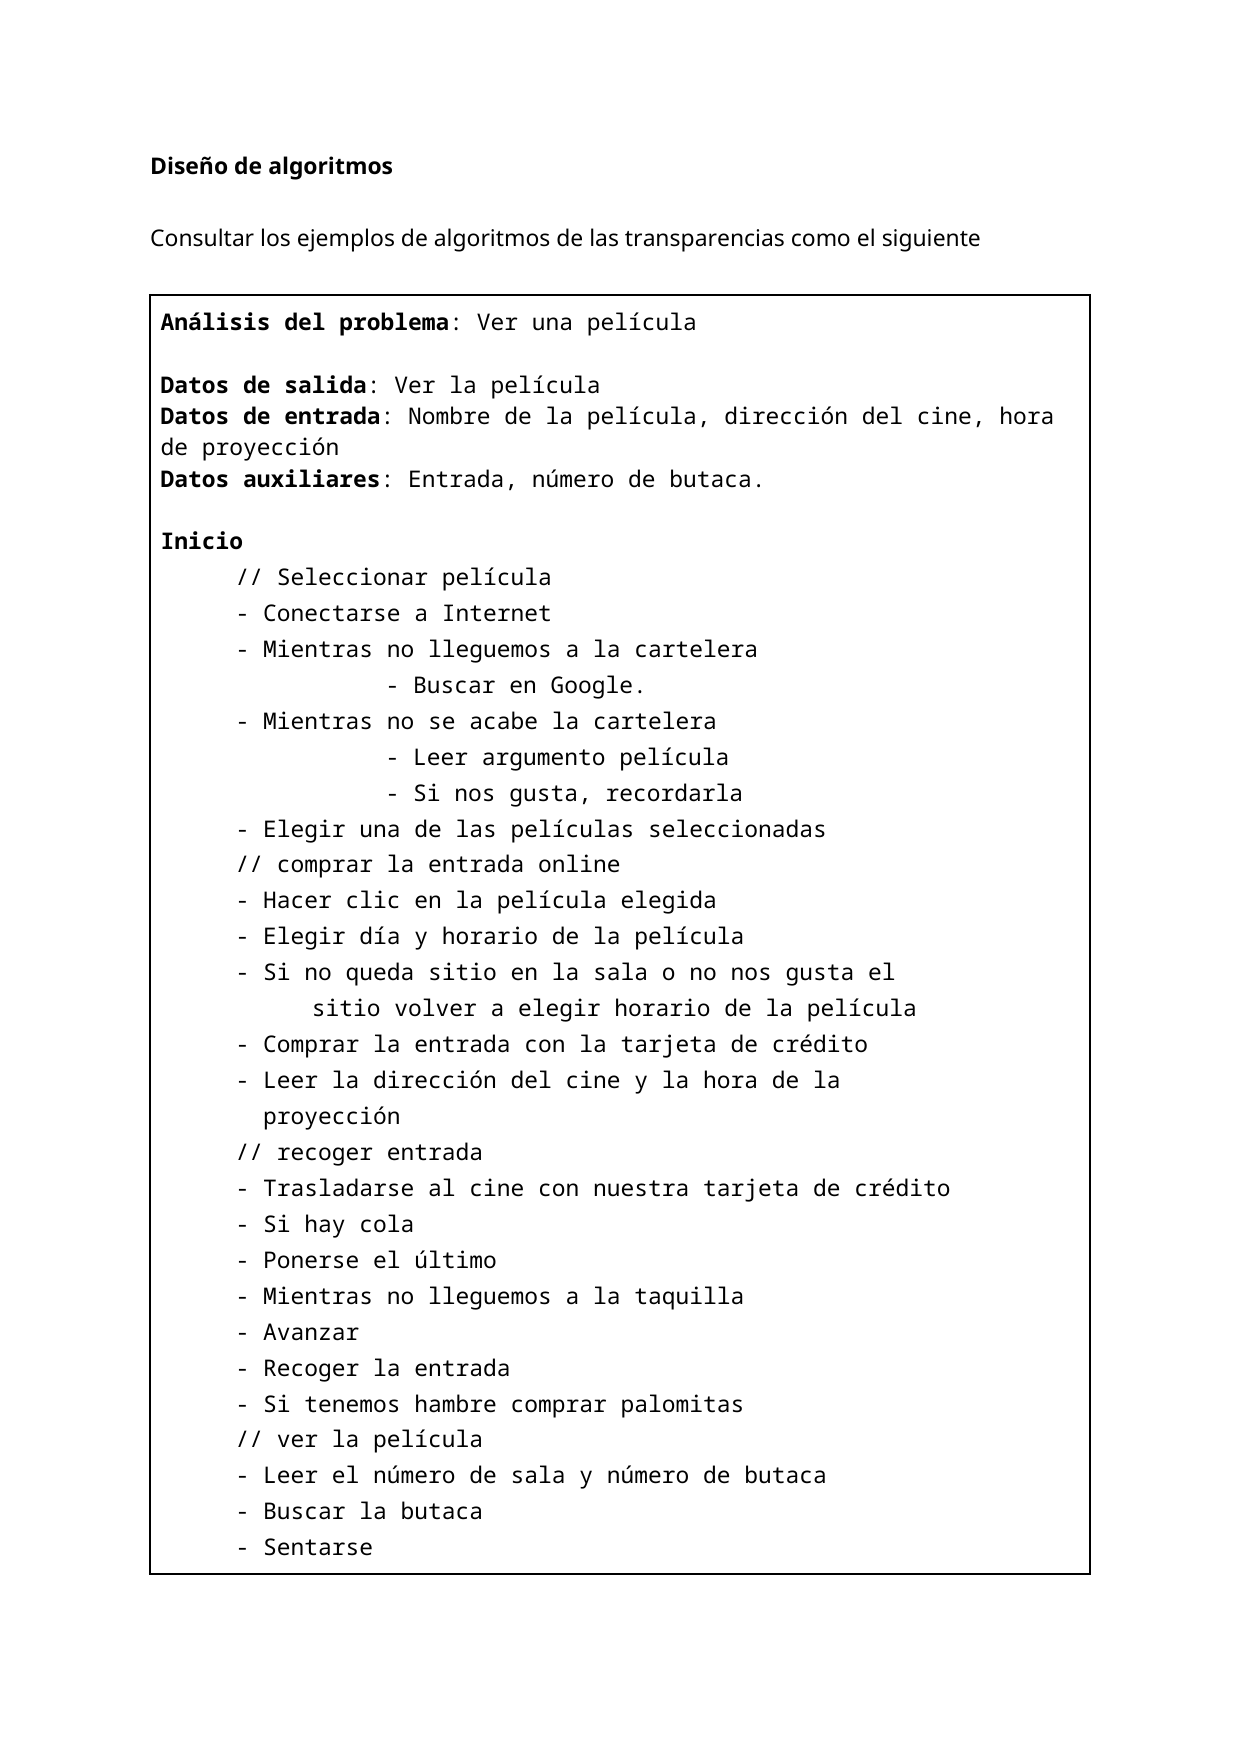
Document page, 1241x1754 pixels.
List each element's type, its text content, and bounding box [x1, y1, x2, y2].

text Consultar los ejemplos de algoritmos de las transparencias como el siguiente [150, 222, 1090, 253]
table_header Análisis del problema: Ver una película Datos de salida: Ver la película Datos de entrada: Nombre de la película, dirección del cine, hora de proyección Datos auxiliares: Entrada, número de butaca. Inicio // Seleccionar película - Conectarse a Internet - Mientras no lleguemos a la cartelera - Buscar en Google. - Mientras no se acabe la cartelera - Leer argumento película - Si nos gusta, recordarla - Elegir una de las películas seleccionadas // comprar la entrada online - Hacer clic en la película elegida - Elegir día y horario de la película - Si no queda sitio en la sala o no nos gusta el sitio volver a elegir horario de la película - Comprar la entrada con la tarjeta de crédito - Leer la dirección del cine y la hora de la proyección // recoger entrada - Trasladarse al cine con nuestra tarjeta de crédito - Si hay cola - Ponerse el último - Mientras no lleguemos a la taquilla - Avanzar - Recoger la entrada - Si tenemos hambre comprar palomitas // ver la película - Leer el número de sala y número de butaca - Buscar la butaca - Sentarse [151, 296, 1089, 1573]
text Diseño de algoritmos [150, 150, 1090, 181]
